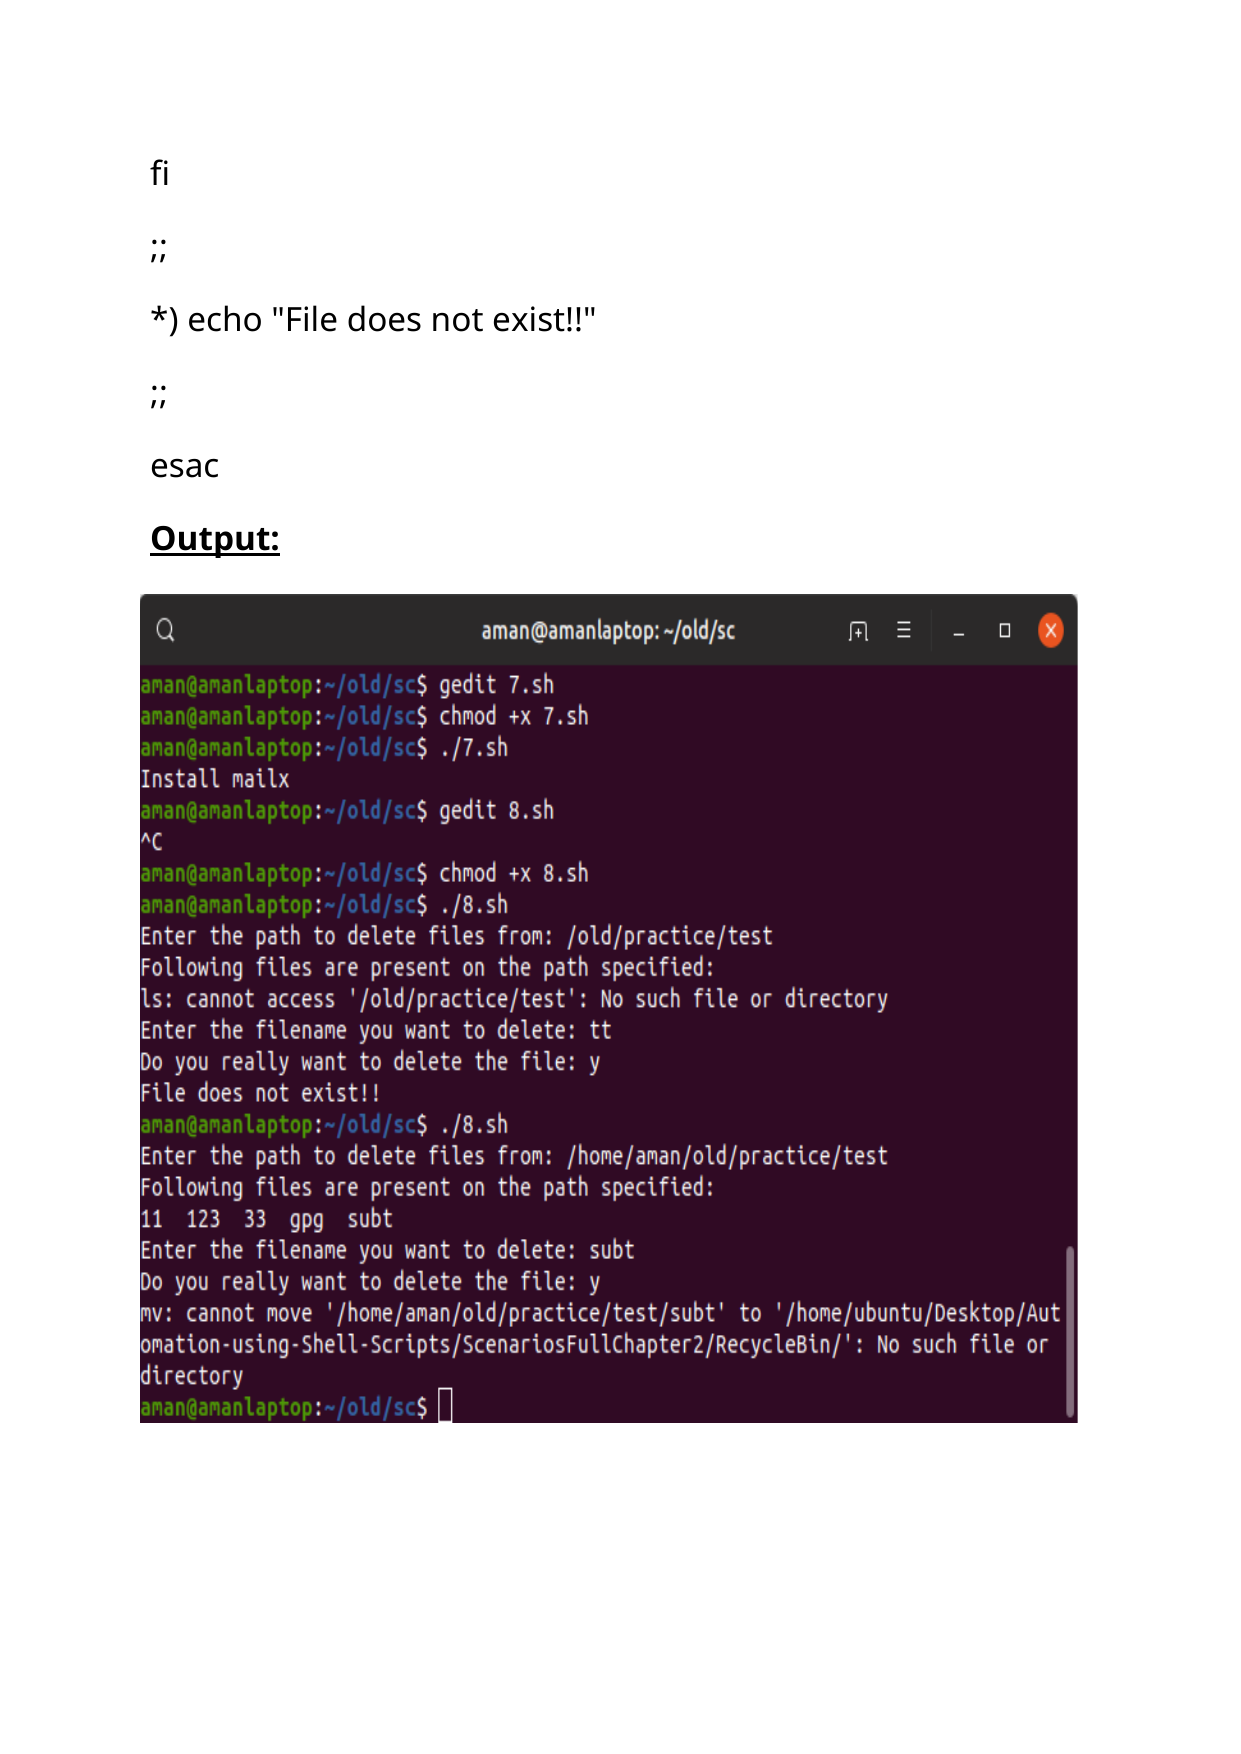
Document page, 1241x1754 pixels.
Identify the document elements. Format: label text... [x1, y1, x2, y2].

text ;; [150, 223, 1090, 268]
text fi [150, 150, 1090, 195]
picture [140, 594, 1078, 1423]
text esac [150, 442, 1090, 487]
text *) echo "File does not exist!!" [150, 296, 1090, 341]
text ;; [150, 369, 1090, 414]
text Output: [150, 515, 1090, 561]
